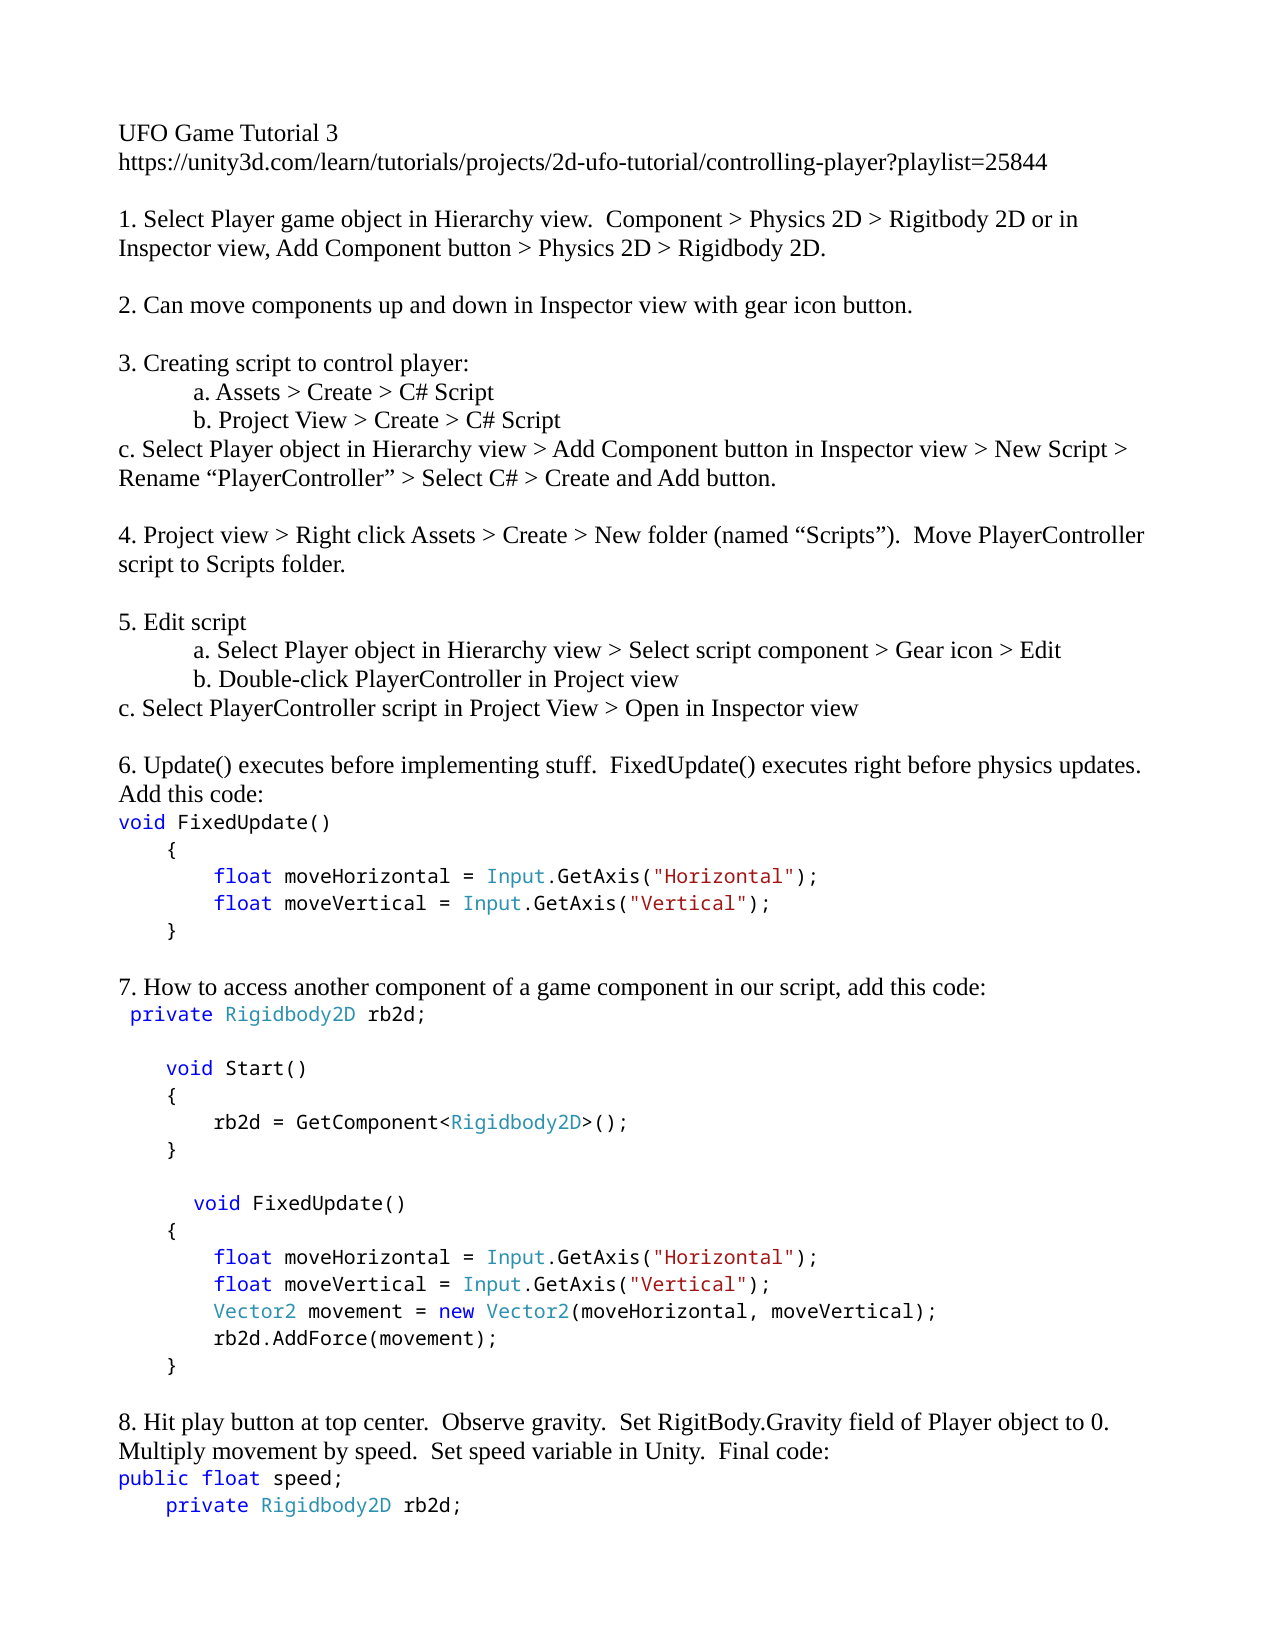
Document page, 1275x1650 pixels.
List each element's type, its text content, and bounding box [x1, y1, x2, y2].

text a. Select Player object in Hierarchy view > Select script component > Gear icon > Edit [118, 636, 1157, 664]
text 6. Update() executes before implementing stuff. FixedUpdate() executes right before physics updates. [118, 751, 1157, 779]
text void Start() [118, 1054, 1157, 1081]
text UFO Game Tutorial 3 [118, 118, 1157, 147]
text float moveVertical = Input.GetAxis("Vertical"); [118, 1270, 1157, 1297]
text } [118, 1135, 1157, 1162]
text private Rigidbody2D rb2d; [118, 1491, 1157, 1518]
text Multiply movement by speed. Set speed variable in Unity. Final code: [118, 1436, 1157, 1464]
text 7. How to access another component of a game component in our script, add this code: [118, 972, 1157, 1001]
text { [118, 1081, 1157, 1108]
text b. Project View > Create > C# Script [118, 406, 1157, 434]
text float moveHorizontal = Input.GetAxis("Horizontal"); [118, 1243, 1157, 1270]
text float moveVertical = Input.GetAxis("Vertical"); [118, 889, 1157, 916]
text c. Select Player object in Hierarchy view > Add Component button in Inspector view > New Script > Rename “PlayerController” > Select C# > Create and Add button. [118, 434, 1157, 492]
text { [118, 1216, 1157, 1243]
text 4. Project view > Right click Assets > Create > New folder (named “Scripts”). Move PlayerController script to Scripts folder. [118, 521, 1157, 578]
text Vector2 movement = new Vector2(moveHorizontal, moveVertical); [118, 1297, 1157, 1324]
text c. Select PlayerController script in Project View > Open in Inspector view [118, 693, 1157, 722]
text } [118, 1351, 1157, 1378]
text public float speed; [118, 1464, 1157, 1491]
text 3. Creating script to control player: [118, 348, 1157, 377]
text 8. Hit play button at top center. Observe gravity. Set RigitBody.Gravity field of Player object to 0. [118, 1407, 1157, 1436]
text void FixedUpdate() [118, 1189, 1157, 1216]
text a. Assets > Create > C# Script [118, 377, 1157, 406]
text 2. Can move components up and down in Inspector view with gear icon button. [118, 291, 1157, 319]
text rb2d.AddForce(movement); [118, 1324, 1157, 1351]
text 1. Select Player game object in Hierarchy view. Component > Physics 2D > Rigitbody 2D or in Inspector view, Add Component button > Physics 2D > Rigidbody 2D. [118, 204, 1157, 262]
text 5. Edit script [118, 607, 1157, 636]
text Add this code: [118, 779, 1157, 808]
text } [118, 916, 1157, 943]
text float moveHorizontal = Input.GetAxis("Horizontal"); [118, 862, 1157, 889]
text b. Double-click PlayerController in Project view [118, 664, 1157, 693]
text void FixedUpdate() [118, 808, 1157, 835]
text { [118, 835, 1157, 862]
text https://unity3d.com/learn/tutorials/projects/2d-ufo-tutorial/controlling-player?playlist=25844 [118, 147, 1157, 176]
text private Rigidbody2D rb2d; [118, 1001, 1157, 1027]
text rb2d = GetComponent<Rigidbody2D>(); [118, 1108, 1157, 1135]
